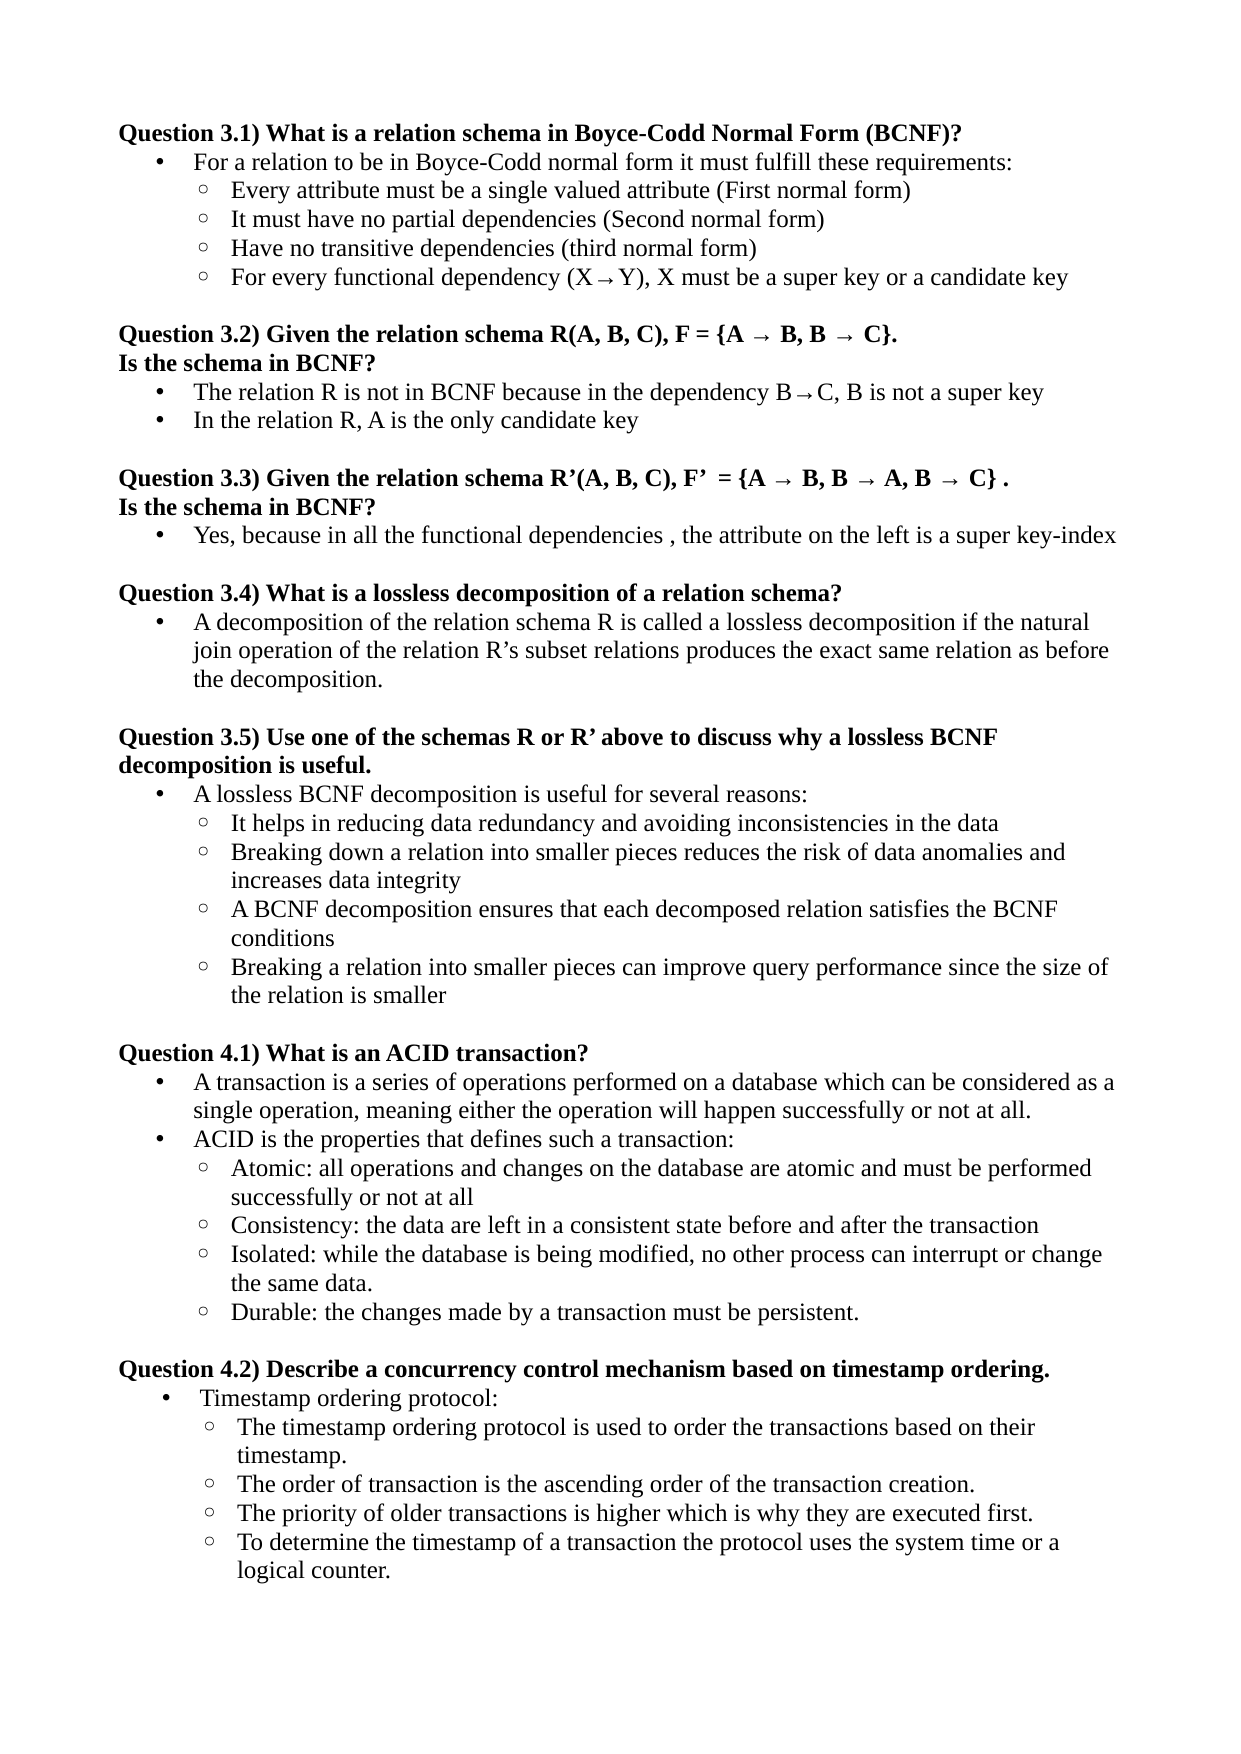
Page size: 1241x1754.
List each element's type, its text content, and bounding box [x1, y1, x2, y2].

list ACID is the properties that defines such a transaction: [156, 1124, 1122, 1153]
text Question 4.1) What is an ACID transaction? [118, 1038, 1122, 1067]
list The relation R is not in BCNF because in the dependency B→C, B is not a super key [156, 377, 1122, 406]
list Have no transitive dependencies (third normal form) [193, 233, 1122, 262]
list A BCNF decomposition ensures that each decomposed relation satisfies the BCNF conditions [193, 894, 1122, 952]
text Is the schema in BCNF? [118, 492, 1122, 521]
text Is the schema in BCNF? [118, 348, 1122, 377]
text Question 3.1) What is a relation schema in Boyce-Codd Normal Form (BCNF)? [118, 118, 1122, 147]
list The order of transaction is the ascending order of the transaction creation. [199, 1469, 1122, 1498]
list A decomposition of the relation schema R is called a lossless decomposition if the natural join operation of the relation R’s subset relations produces the exact same relation as before the decomposition. [156, 607, 1122, 693]
list Every attribute must be a single valued attribute (First normal form) [193, 176, 1122, 204]
list For every functional dependency (X→Y), X must be a super key or a candidate key [193, 262, 1122, 291]
list A lossless BCNF decomposition is useful for several reasons: [156, 779, 1122, 808]
list To determine the timestamp of a transaction the protocol uses the system time or a logical counter. [199, 1527, 1122, 1584]
list In the relation R, A is the only candidate key [156, 406, 1122, 434]
list Isolated: while the database is being modified, no other process can interrupt or change the same data. [193, 1239, 1122, 1297]
list It must have no partial dependencies (Second normal form) [193, 204, 1122, 233]
list Breaking down a relation into smaller pieces reduces the risk of data anomalies and increases data integrity [193, 837, 1122, 894]
list Timestamp ordering protocol: [162, 1383, 1122, 1412]
list It helps in reducing data redundancy and avoiding inconsistencies in the data [193, 808, 1122, 837]
list The timestamp ordering protocol is used to order the transactions based on their timestamp. [199, 1412, 1122, 1469]
text Question 3.2) Given the relation schema R(A, B, C), F = {A → B, B → C}. [118, 319, 1122, 348]
list Atomic: all operations and changes on the database are atomic and must be performed successfully or not at all [193, 1153, 1122, 1211]
text Question 3.4) What is a lossless decomposition of a relation schema? [118, 578, 1122, 607]
list A transaction is a series of operations performed on a database which can be considered as a single operation, meaning either the operation will happen successfully or not at all. [156, 1067, 1122, 1124]
list Durable: the changes made by a transaction must be persistent. [193, 1297, 1122, 1326]
text Question 4.2) Describe a concurrency control mechanism based on timestamp ordering. [118, 1354, 1122, 1383]
list Breaking a relation into smaller pieces can improve query performance since the size of the relation is smaller [193, 952, 1122, 1009]
list For a relation to be in Boyce-Codd normal form it must fulfill these requirements: [156, 147, 1122, 176]
text Question 3.5) Use one of the schemas R or R’ above to discuss why a lossless BCNF decomposition is useful. [118, 722, 1122, 779]
list The priority of older transactions is higher which is why they are executed first. [199, 1498, 1122, 1527]
list Consistency: the data are left in a consistent state before and after the transaction [193, 1211, 1122, 1239]
text Question 3.3) Given the relation schema R’(A, B, C), F’ = {A → B, B → A, B → C} . [118, 463, 1122, 492]
list Yes, because in all the functional dependencies , the attribute on the left is a super key-index [156, 521, 1122, 549]
